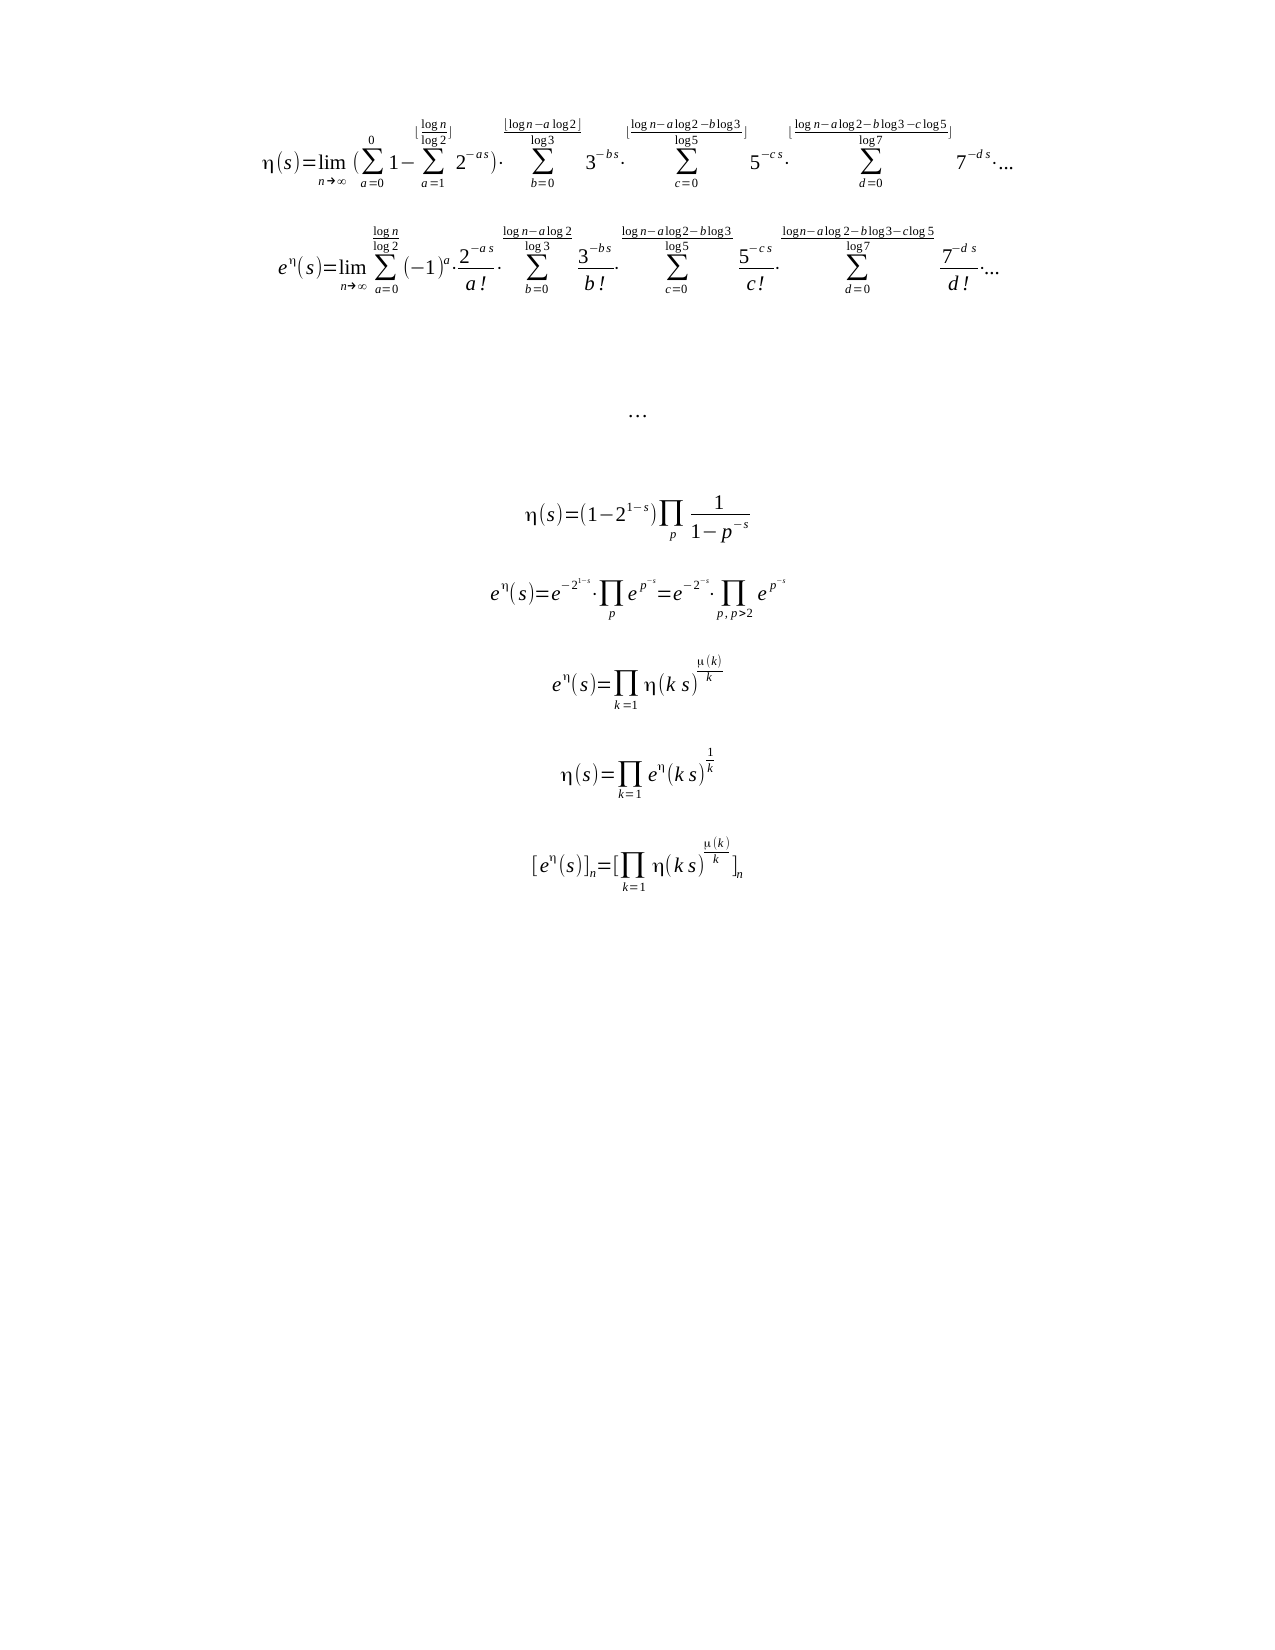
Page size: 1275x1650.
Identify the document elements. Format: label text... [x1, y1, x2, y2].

text … [118, 398, 1157, 422]
